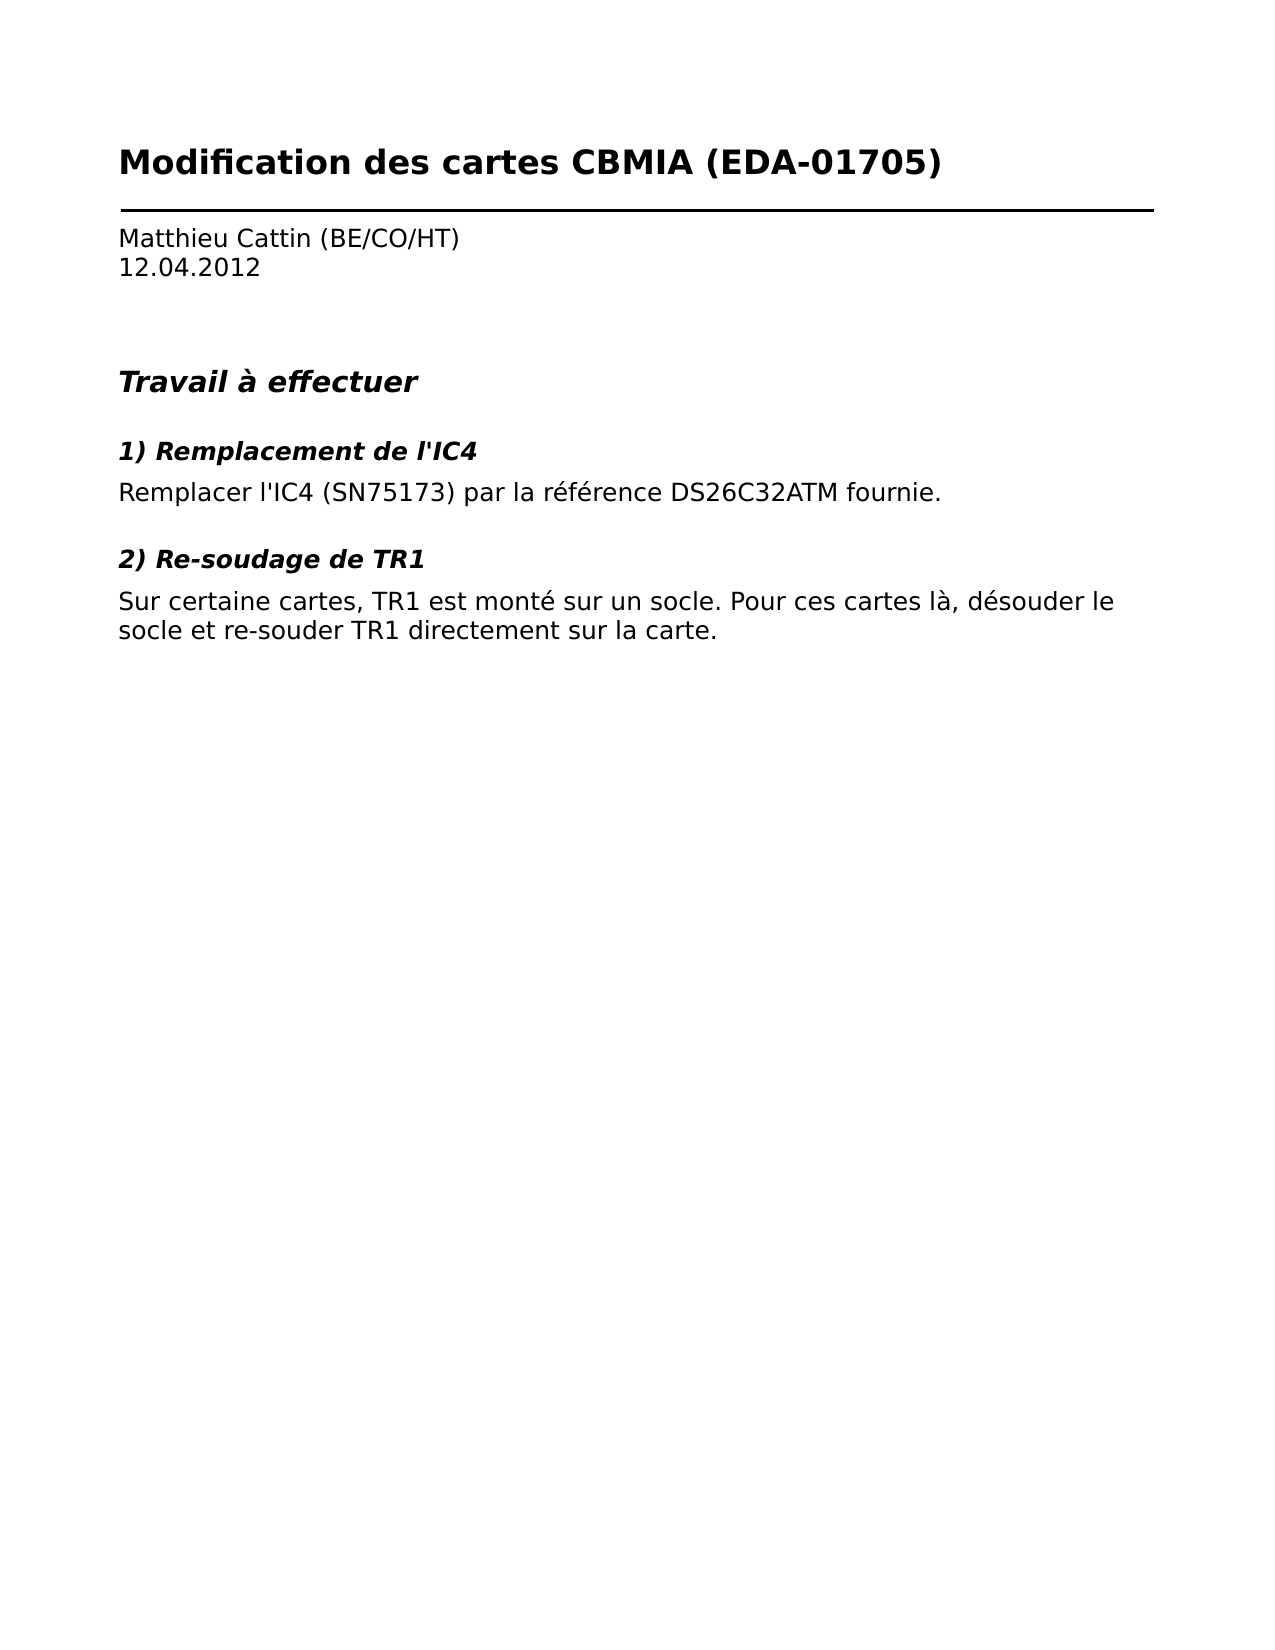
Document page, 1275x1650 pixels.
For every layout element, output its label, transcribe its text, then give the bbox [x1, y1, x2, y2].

text 12.04.2012 [118, 253, 1157, 282]
text Remplacer l'IC4 (SN75173) par la référence DS26C32ATM fournie. [118, 479, 1157, 508]
subtitle Travail à effectuer [118, 366, 1157, 399]
subtitle 1) Remplacement de l'IC4 [118, 437, 1157, 466]
text Matthieu Cattin (BE/CO/HT) [118, 224, 1157, 253]
subtitle 2) Re-soudage de TR1 [118, 545, 1157, 574]
text Sur certaine cartes, TR1 est monté sur un socle. Pour ces cartes là, désouder le socle et re-souder TR1 directement sur la carte. [118, 587, 1157, 645]
subtitle Modification des cartes CBMIA (EDA-01705) [118, 143, 1157, 182]
